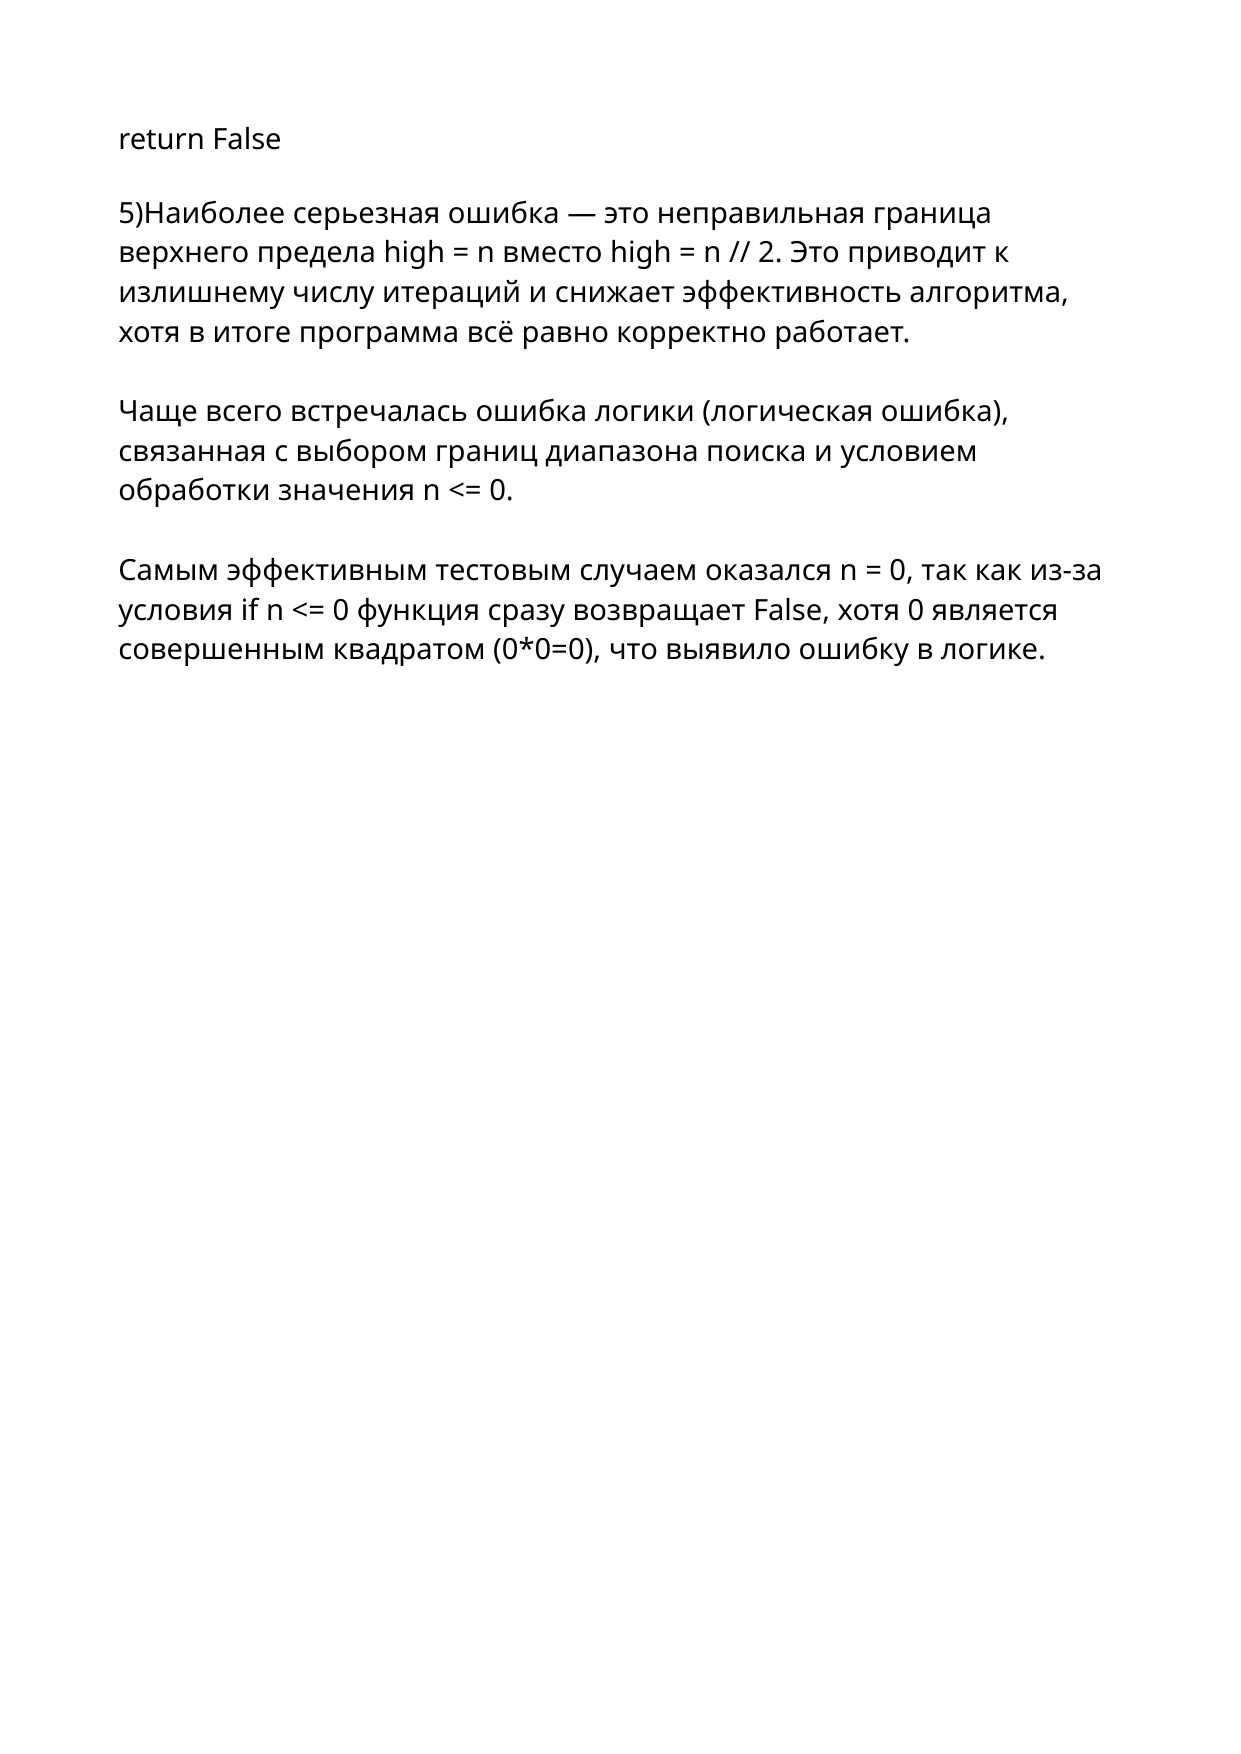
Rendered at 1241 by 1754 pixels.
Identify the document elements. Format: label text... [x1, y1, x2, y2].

text 5)Наиболее серьезная ошибка — это неправильная граница верхнего предела high = n вместо high = n // 2. Это приводит к излишнему числу итераций и снижает эффективность алгоритма, хотя в итоге программа всё равно корректно работает. [118, 192, 1122, 390]
text return False [118, 118, 1122, 192]
text Самым эффективным тестовым случаем оказался n = 0, так как из-за условия if n <= 0 функция сразу возвращает False, хотя 0 является совершенным квадратом (0*0=0), что выявило ошибку в логике. [118, 549, 1122, 776]
text Чаще всего встречалась ошибка логики (логическая ошибка), связанная с выбором границ диапазона поиска и условием обработки значения n <= 0. [118, 390, 1122, 549]
